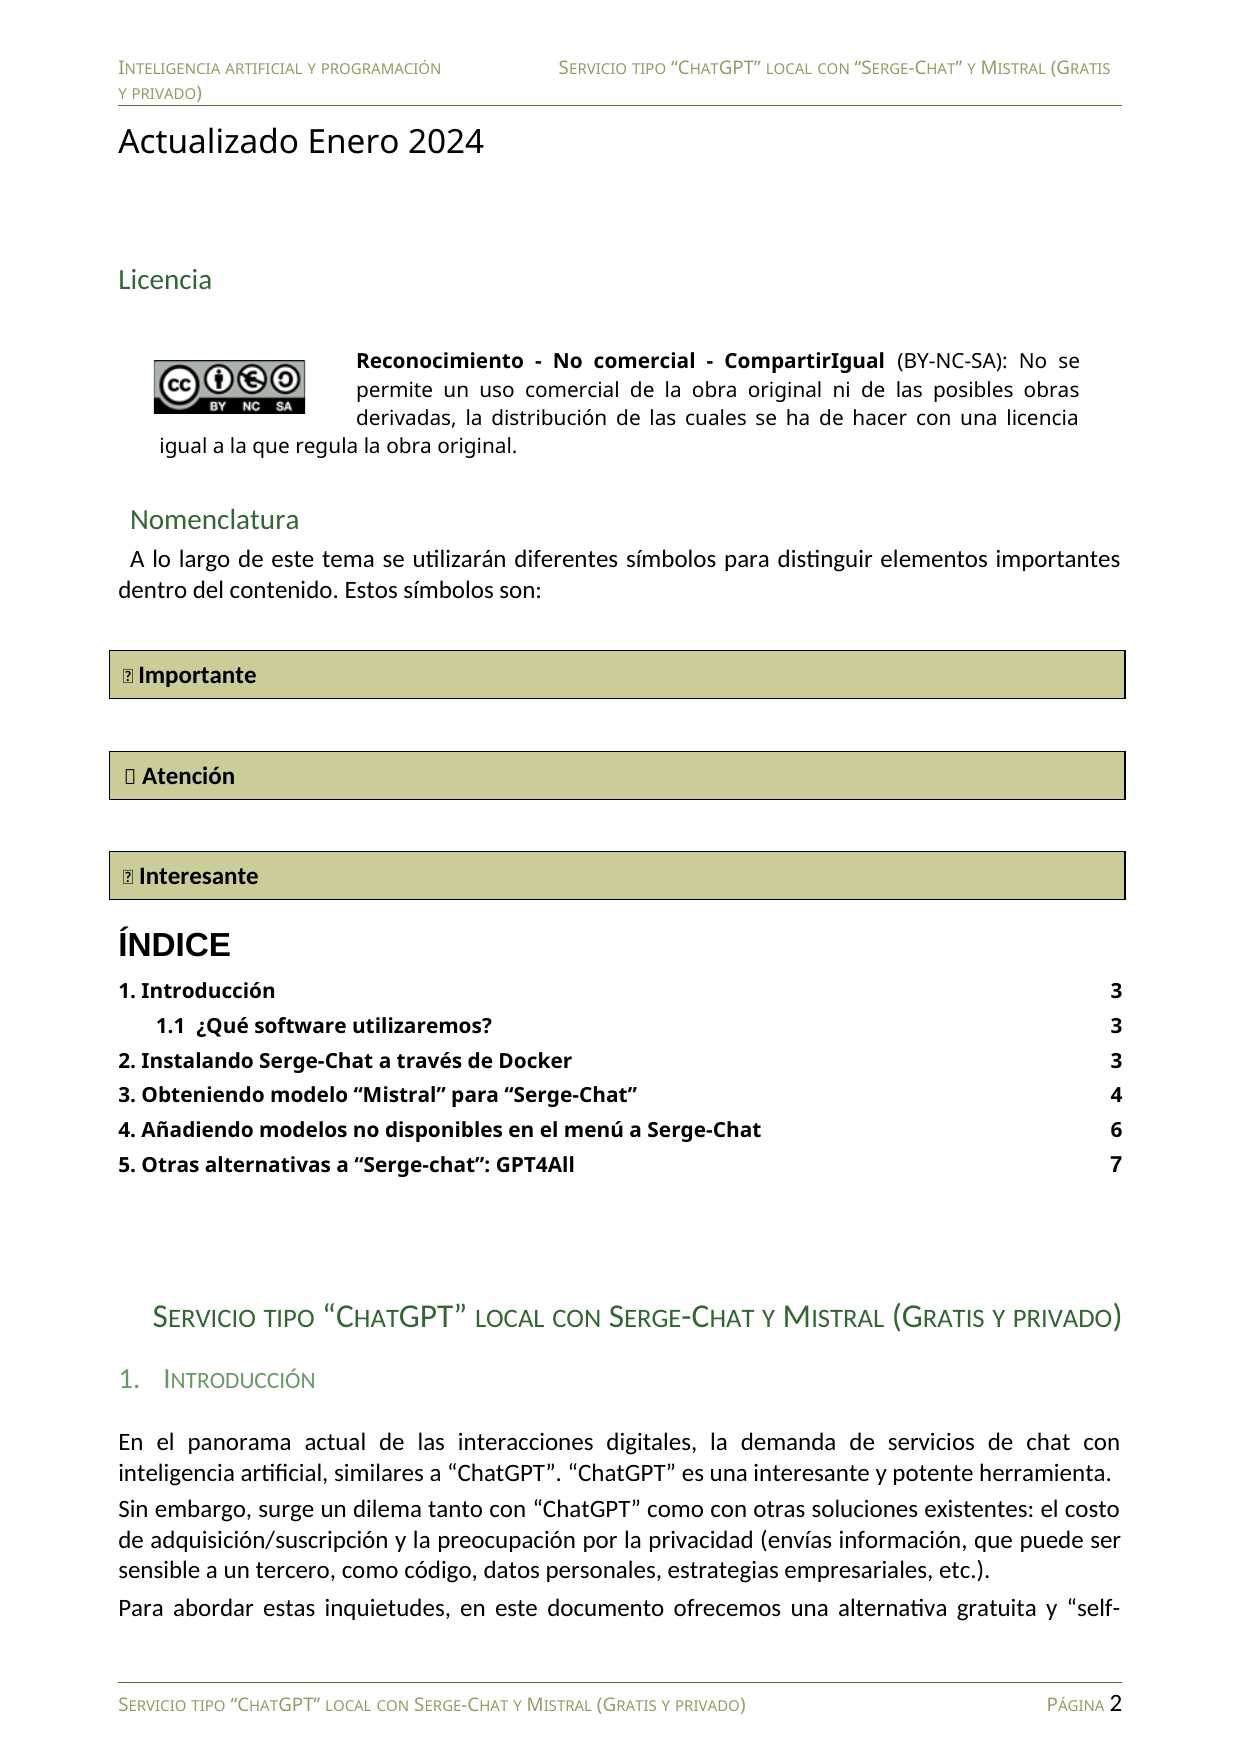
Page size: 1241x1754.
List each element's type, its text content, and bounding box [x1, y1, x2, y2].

subtitle Introducción [118, 1360, 1122, 1396]
text Actualizado Enero 2024 [118, 118, 1122, 163]
text Nomenclatura [118, 501, 1122, 537]
text 1.1 ¿Qué software utilizaremos? 3 [156, 1011, 1122, 1039]
text 💬 Interesante [110, 852, 1124, 899]
text 3. Obteniendo modelo “Mistral” para “Serge-Chat” 4 [118, 1080, 1122, 1109]
text Sin embargo, surge un dilema tanto con “ChatGPT” como con otras soluciones existentes: el costo de adquisición/suscripción y la preocupación por la privacidad (envías información, que puede ser sensible a un tercero, como código, datos personales, estrategias empresariales, etc.). [118, 1494, 1122, 1585]
text ÍNDICE [118, 925, 1122, 964]
text 📖 Importante [110, 651, 1124, 698]
text ❕ Atención [110, 752, 1124, 799]
text En el panorama actual de las interacciones digitales, la demanda de servicios de chat con inteligencia artificial, similares a “ChatGPT”. “ChatGPT” es una interesante y potente herramienta. [118, 1426, 1122, 1487]
text A lo largo de este tema se utilizarán diferentes símbolos para distinguir elementos importantes dentro del contenido. Estos símbolos son: [118, 543, 1122, 604]
text Para abordar estas inquietudes, en este documento ofrecemos una alternativa gratuita y “self- [118, 1592, 1122, 1622]
picture [153, 360, 306, 414]
text Servicio tipo “ChatGPT” local con Serge-Chat y Mistral (Gratis y privado) [118, 1295, 1122, 1336]
text 1. Introducción 3 [118, 976, 1122, 1005]
text 5. Otras alternativas a “Serge-chat”: GPT4All 7 [118, 1150, 1122, 1178]
text 4. Añadiendo modelos no disponibles en el menú a Serge-Chat 6 [118, 1115, 1122, 1143]
text Reconocimiento - No comercial - CompartirIgual (BY-NC-SA): No se permite un uso comercial de la obra original ni de las posibles obras derivadas, la distribución de las cuales se ha de hacer con una licencia igual a la que regula la obra original. [159, 346, 1080, 460]
text Licencia [118, 261, 1122, 297]
text 2. Instalando Serge-Chat a través de Docker 3 [118, 1046, 1122, 1074]
